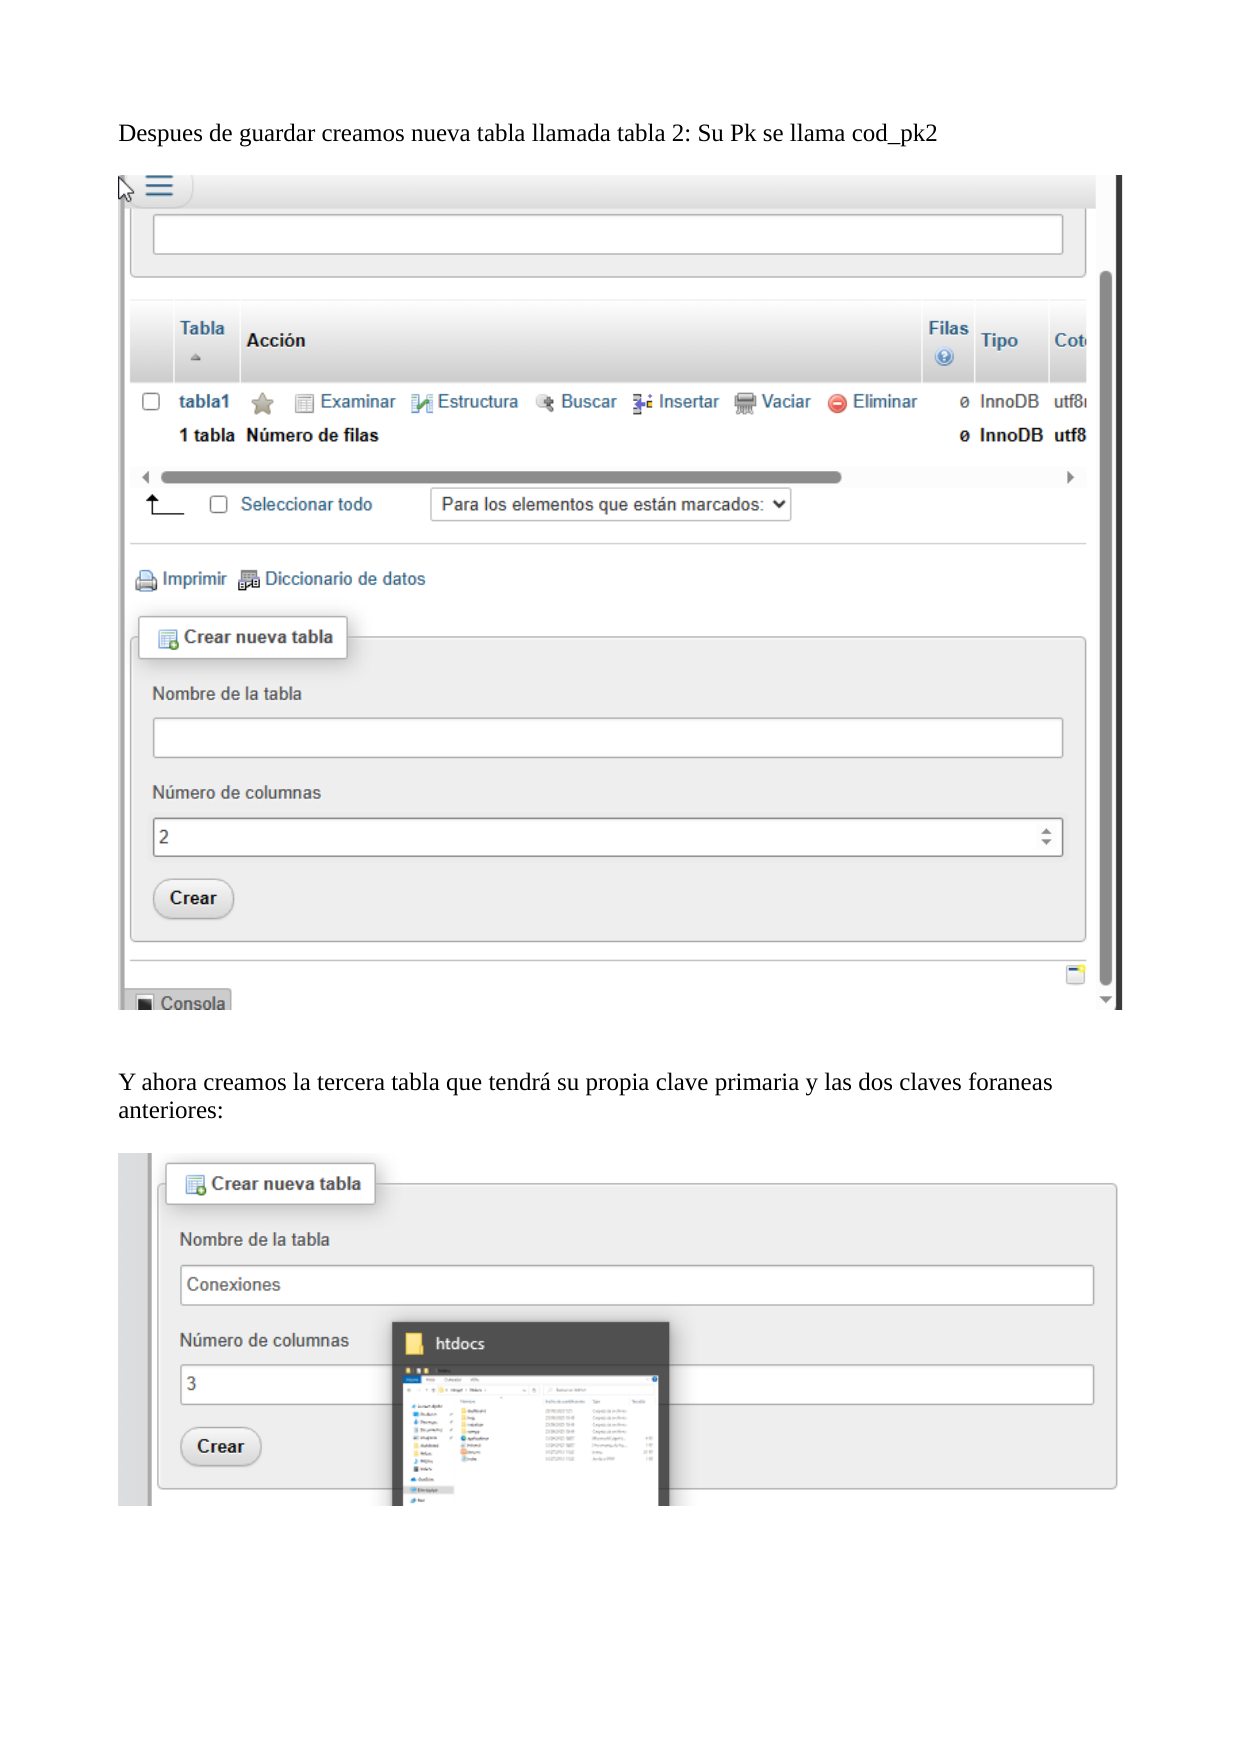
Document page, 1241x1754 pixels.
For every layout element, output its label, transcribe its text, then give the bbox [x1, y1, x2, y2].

picture [118, 175, 1123, 1010]
text Despues de guardar creamos nueva tabla llamada tabla 2: Su Pk se llama cod_pk2 [118, 118, 1122, 147]
picture [118, 1153, 1123, 1506]
text Y ahora creamos la tercera tabla que tendrá su propia clave primaria y las dos claves foraneas anteriores: [118, 1067, 1122, 1124]
